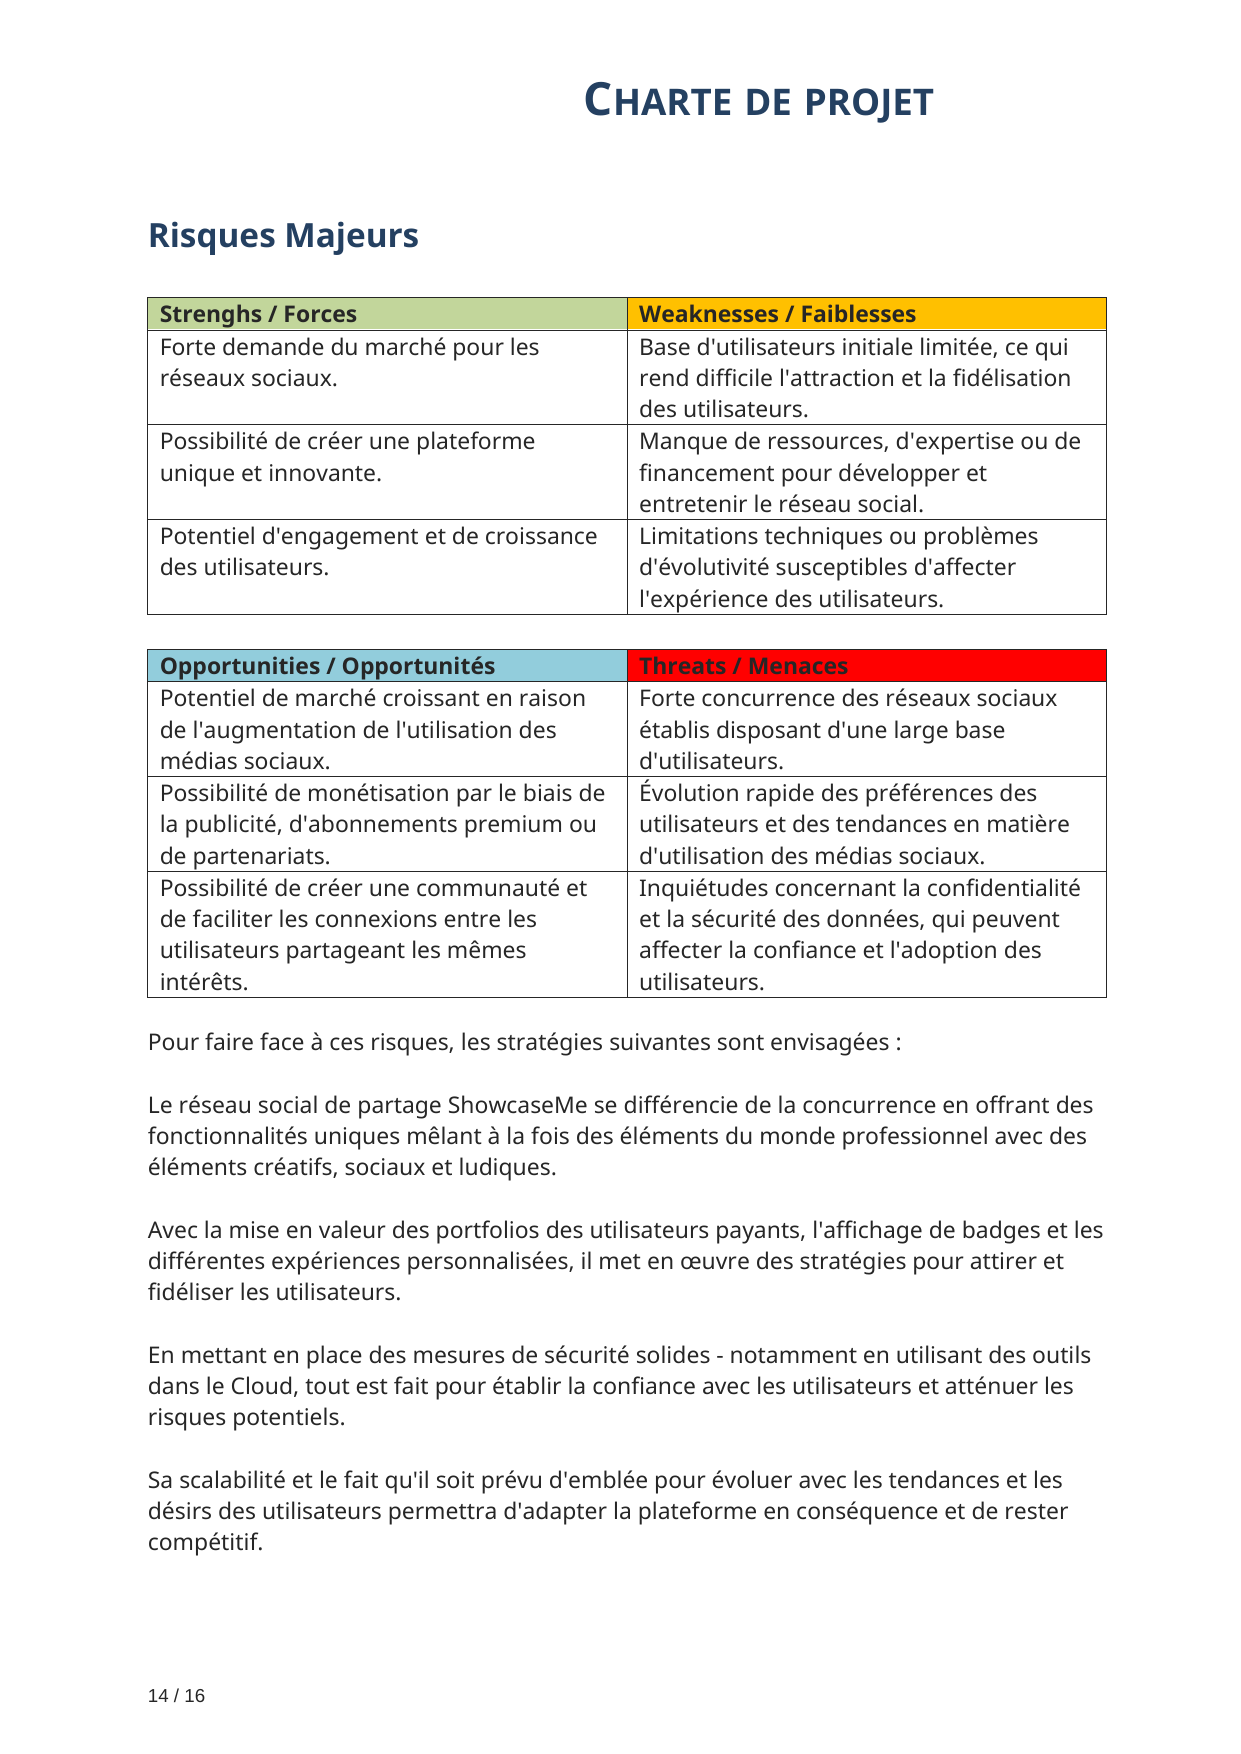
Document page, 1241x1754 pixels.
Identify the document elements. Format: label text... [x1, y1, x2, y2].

table_cell Possibilité de créer une plateforme unique et innovante. [148, 425, 627, 519]
text Pour faire face à ces risques, les stratégies suivantes sont envisagées : [148, 1026, 1108, 1058]
text Le réseau social de partage ShowcaseMe se différencie de la concurrence en offrant des fonctionnalités uniques mêlant à la fois des éléments du monde professionnel avec des éléments créatifs, sociaux et ludiques. [148, 1089, 1108, 1183]
table_cell Potentiel de marché croissant en raison de l'augmentation de l'utilisation des médias sociaux. [148, 682, 627, 776]
text En mettant en place des mesures de sécurité solides - notamment en utilisant des outils dans le Cloud, tout est fait pour établir la confiance avec les utilisateurs et atténuer les risques potentiels. [148, 1339, 1108, 1433]
table_header Weaknesses / Faiblesses [628, 298, 1106, 329]
text Avec la mise en valeur des portfolios des utilisateurs payants, l'affichage de badges et les différentes expériences personnalisées, il met en œuvre des stratégies pour attirer et fidéliser les utilisateurs. [148, 1214, 1108, 1308]
table_header Strenghs / Forces [148, 298, 627, 329]
table_header Opportunities / Opportunités [148, 650, 627, 681]
table_header Threats / Menaces [628, 650, 1106, 681]
table_cell Évolution rapide des préférences des utilisateurs et des tendances en matière d'utilisation des médias sociaux. [628, 777, 1106, 871]
table_cell Manque de ressources, d'expertise ou de financement pour développer et entretenir le réseau social. [628, 425, 1106, 519]
table_cell Potentiel d'engagement et de croissance des utilisateurs. [148, 520, 627, 614]
table_cell Possibilité de monétisation par le biais de la publicité, d'abonnements premium ou de partenariats. [148, 777, 627, 871]
table_cell Limitations techniques ou problèmes d'évolutivité susceptibles d'affecter l'expérience des utilisateurs. [628, 520, 1106, 614]
table_cell Base d'utilisateurs initiale limitée, ce qui rend difficile l'attraction et la fidélisation des utilisateurs. [628, 331, 1106, 424]
text Sa scalabilité et le fait qu'il soit prévu d'emblée pour évoluer avec les tendances et les désirs des utilisateurs permettra d'adapter la plateforme en conséquence et de rester compétitif. [148, 1464, 1108, 1558]
subtitle Risques Majeurs [148, 211, 1108, 257]
table_cell Forte concurrence des réseaux sociaux établis disposant d'une large base d'utilisateurs. [628, 682, 1106, 776]
table_cell Inquiétudes concernant la confidentialité et la sécurité des données, qui peuvent affecter la confiance et l'adoption des utilisateurs. [628, 872, 1106, 997]
table_cell Forte demande du marché pour les réseaux sociaux. [148, 331, 627, 424]
table_cell Possibilité de créer une communauté et de faciliter les connexions entre les utilisateurs partageant les mêmes intérêts. [148, 872, 627, 997]
